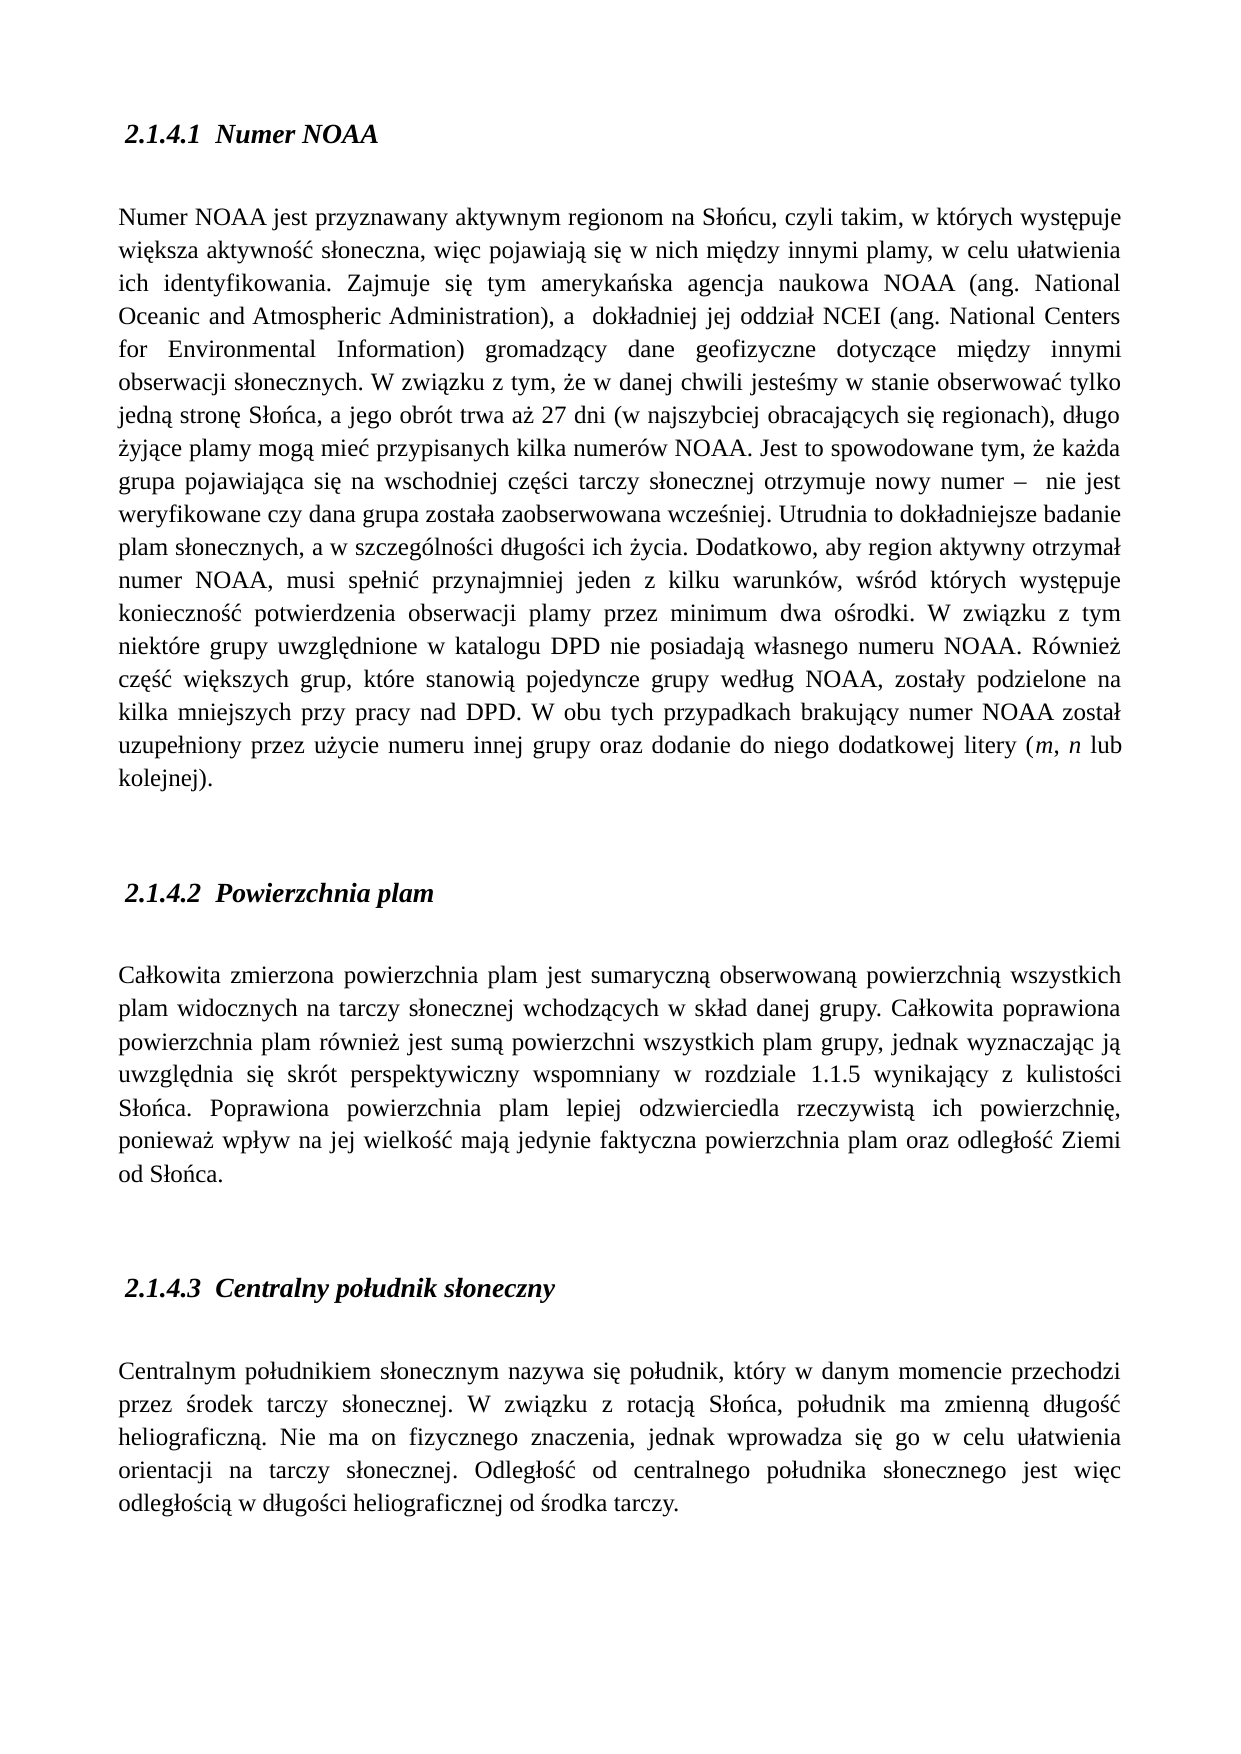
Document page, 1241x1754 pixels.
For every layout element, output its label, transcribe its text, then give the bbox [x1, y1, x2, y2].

subtitle Numer NOAA [118, 118, 1122, 150]
text Centralnym południkiem słonecznym nazywa się południk, który w danym momencie przechodzi przez środek tarczy słonecznej. W związku z rotacją Słońca, południk ma zmienną długość heliograficzną. Nie ma on fizycznego znaczenia, jednak wprowadza się go w celu ułatwienia orientacji na tarczy słonecznej. Odległość od centralnego południka słonecznego jest więc odległością w długości heliograficznej od środka tarczy. [118, 1356, 1122, 1517]
text Całkowita zmierzona powierzchnia plam jest sumaryczną obserwowaną powierzchnią wszystkich plam widocznych na tarczy słonecznej wchodzących w skład danej grupy. Całkowita poprawiona powierzchnia plam również jest sumą powierzchni wszystkich plam grupy, jednak wyznaczając ją uwzględnia się skrót perspektywiczny wspomniany w rozdziale 1.1.5 wynikający z kulistości Słońca. Poprawiona powierzchnia plam lepiej odzwierciedla rzeczywistą ich powierzchnię, ponieważ wpływ na jej wielkość mają jedynie faktyczna powierzchnia plam oraz odległość Ziemi od Słońca. [118, 961, 1122, 1187]
subtitle Powierzchnia plam [118, 877, 1122, 908]
subtitle Centralny południk słoneczny [118, 1272, 1122, 1304]
text Numer NOAA jest przyznawany aktywnym regionom na Słońcu, czyli takim, w których występuje większa aktywność słoneczna, więc pojawiają się w nich między innymi plamy, w celu ułatwienia ich identyfikowania. Zajmuje się tym amerykańska agencja naukowa NOAA (ang. National Oceanic and Atmospheric Administration), a dokładniej jej oddział NCEI (ang. National Centers for Environmental Information) gromadzący dane geofizyczne dotyczące między innymi obserwacji słonecznych. W związku z tym, że w danej chwili jesteśmy w stanie obserwować tylko jedną stronę Słońca, a jego obrót trwa aż 27 dni (w najszybciej obracających się regionach), długo żyjące plamy mogą mieć przypisanych kilka numerów NOAA. Jest to spowodowane tym, że każda grupa pojawiająca się na wschodniej części tarczy słonecznej otrzymuje nowy numer – nie jest weryfikowane czy dana grupa została zaobserwowana wcześniej. Utrudnia to dokładniejsze badanie plam słonecznych, a w szczególności długości ich życia. Dodatkowo, aby region aktywny otrzymał numer NOAA, musi spełnić przynajmniej jeden z kilku warunków, wśród których występuje konieczność potwierdzenia obserwacji plamy przez minimum dwa ośrodki. W związku z tym niektóre grupy uwzględnione w katalogu DPD nie posiadają własnego numeru NOAA. Również część większych grup, które stanowią pojedyncze grupy według NOAA, zostały podzielone na kilka mniejszych przy pracy nad DPD. W obu tych przypadkach brakujący numer NOAA został uzupełniony przez użycie numeru innej grupy oraz dodanie do niego dodatkowej litery (m, n lub kolejnej). [118, 202, 1122, 792]
